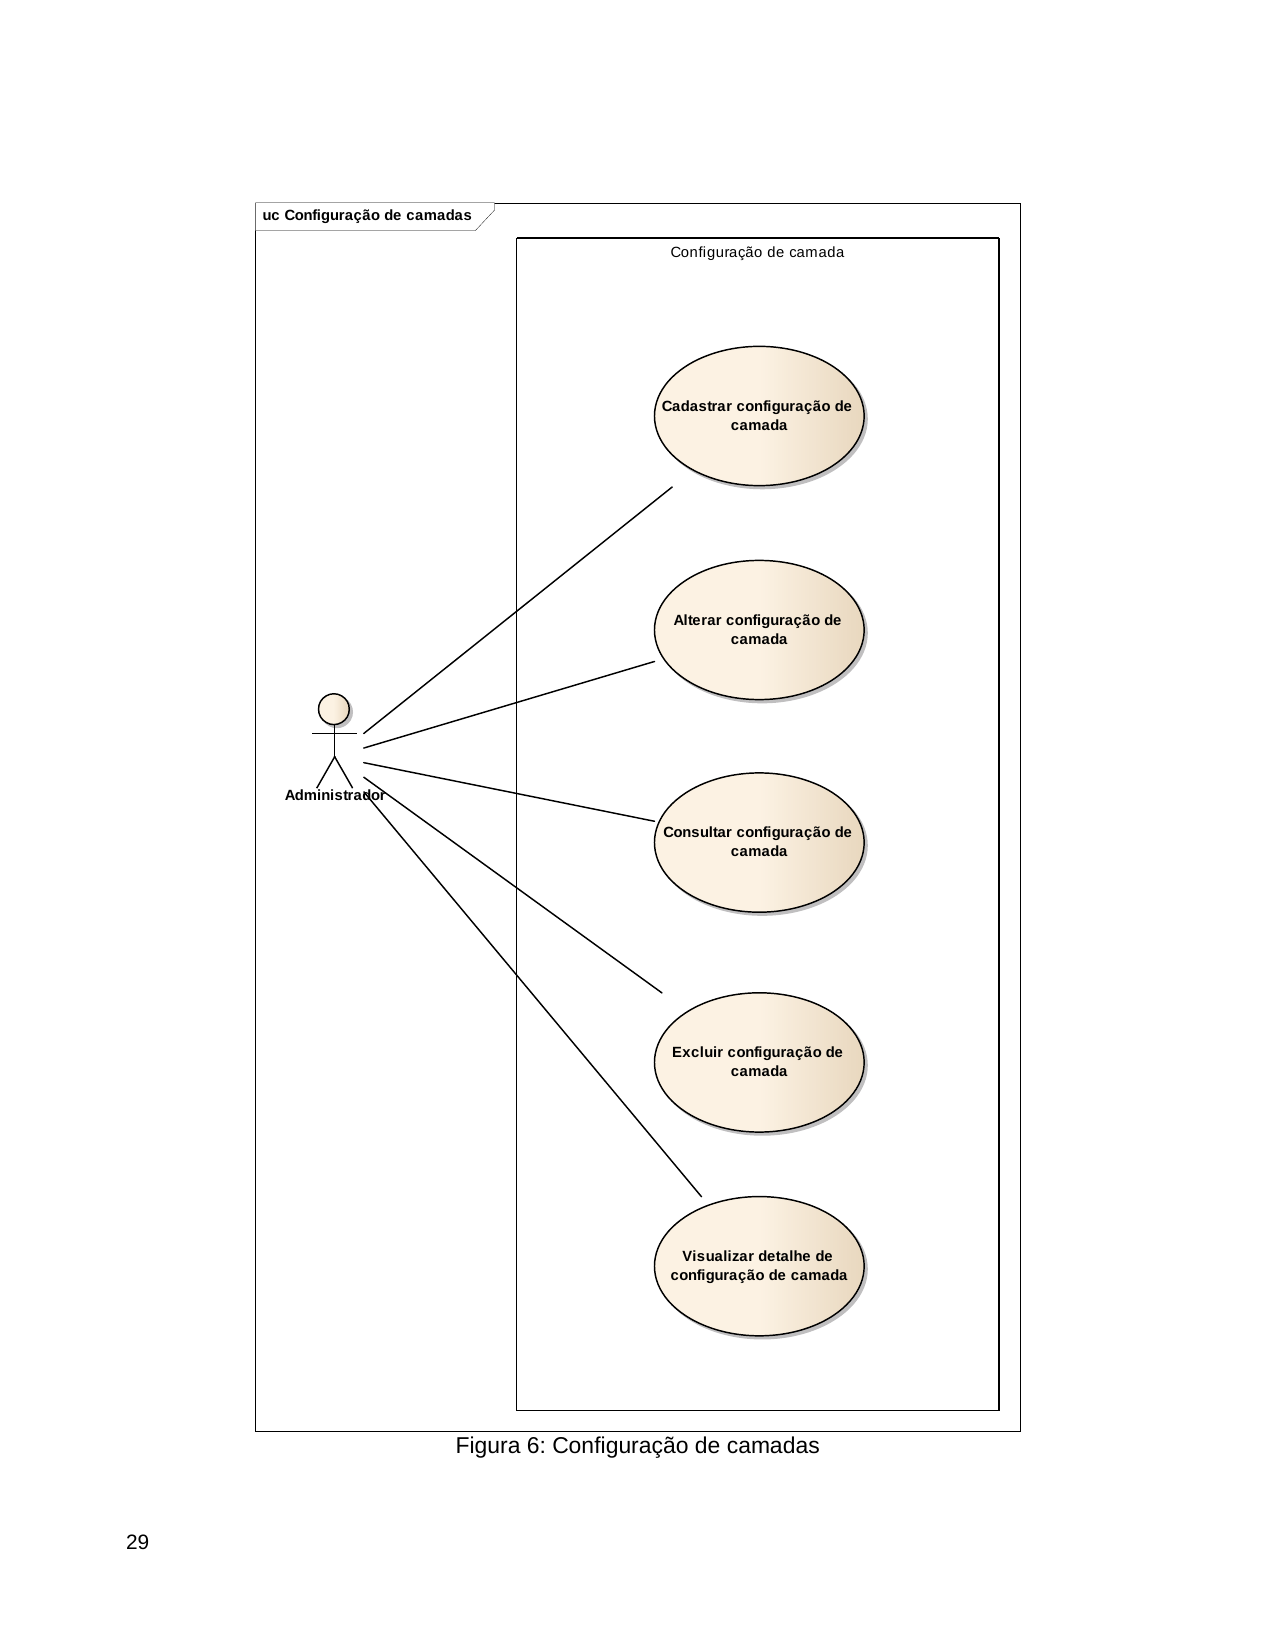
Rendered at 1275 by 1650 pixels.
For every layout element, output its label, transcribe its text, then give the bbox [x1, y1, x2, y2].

text Figura 6: Configuração de camadas [120, 1432, 1155, 1459]
